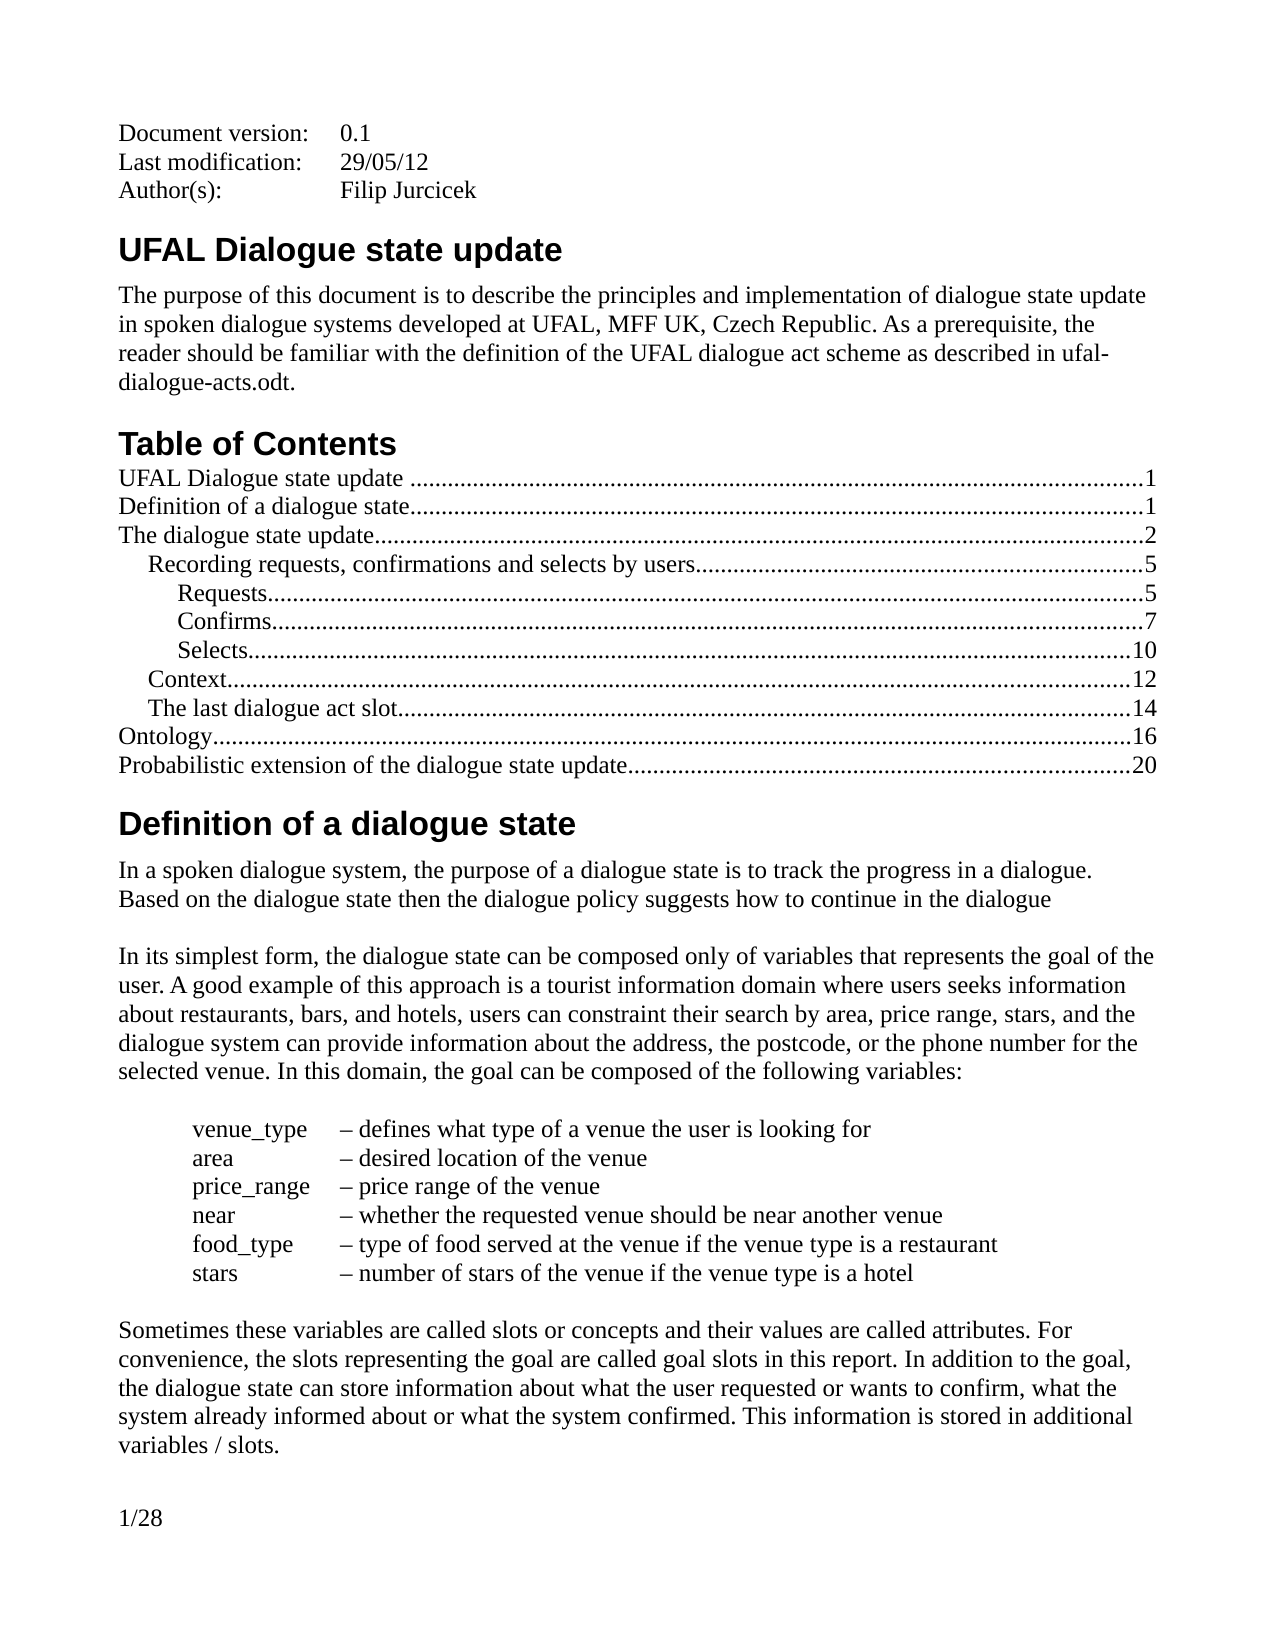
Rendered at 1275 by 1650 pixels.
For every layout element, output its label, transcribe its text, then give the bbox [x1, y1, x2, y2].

text Author(s): Filip Jurcicek [118, 176, 1157, 204]
text The purpose of this document is to describe the principles and implementation of dialogue state update in spoken dialogue systems developed at UFAL, MFF UK, Czech Republic. As a prerequisite, the reader should be familiar with the definition of the UFAL dialogue act scheme as described in ufal-dialogue-acts.odt. [118, 281, 1157, 396]
text Definition of a dialogue state 1 [118, 491, 1157, 520]
text Confirms 7 [177, 606, 1157, 635]
text Document version: 0.1 [118, 118, 1157, 147]
text The last dialogue act slot 14 [148, 693, 1157, 721]
text Context 12 [148, 664, 1157, 693]
text In a spoken dialogue system, the purpose of a dialogue state is to track the progress in a dialogue. Based on the dialogue state then the dialogue policy suggests how to continue in the dialogue [118, 855, 1157, 913]
subtitle Definition of a dialogue state [118, 804, 1157, 843]
text price_range – price range of the venue [118, 1171, 1157, 1200]
text area – desired location of the venue [118, 1143, 1157, 1171]
text Requests 5 [177, 578, 1157, 606]
text Probabilistic extension of the dialogue state update 20 [118, 750, 1157, 779]
text The dialogue state update 2 [118, 520, 1157, 549]
subtitle Table of Contents [118, 424, 1157, 463]
text food_type – type of food served at the venue if the venue type is a restaurant [118, 1229, 1157, 1258]
subtitle UFAL Dialogue state update [118, 229, 1157, 268]
text Last modification: 29/05/12 [118, 147, 1157, 176]
text Sometimes these variables are called slots or concepts and their values are called attributes. For convenience, the slots representing the goal are called goal slots in this report. In addition to the goal, the dialogue state can store information about what the user requested or wants to confirm, what the system already informed about or what the system confirmed. This information is stored in additional variables / slots. [118, 1315, 1157, 1459]
text venue_type – defines what type of a venue the user is looking for [118, 1114, 1157, 1143]
text UFAL Dialogue state update 1 [118, 463, 1157, 491]
text Recording requests, confirmations and selects by users 5 [148, 549, 1157, 578]
text Selects 10 [177, 635, 1157, 664]
text In its simplest form, the dialogue state can be composed only of variables that represents the goal of the user. A good example of this approach is a tourist information domain where users seeks information about restaurants, bars, and hotels, users can constraint their search by area, price range, stars, and the dialogue system can provide information about the address, the postcode, or the phone number for the selected venue. In this domain, the goal can be composed of the following variables: [118, 941, 1157, 1085]
text near – whether the requested venue should be near another venue [118, 1200, 1157, 1229]
text stars – number of stars of the venue if the venue type is a hotel [118, 1258, 1157, 1286]
text Ontology 16 [118, 721, 1157, 750]
